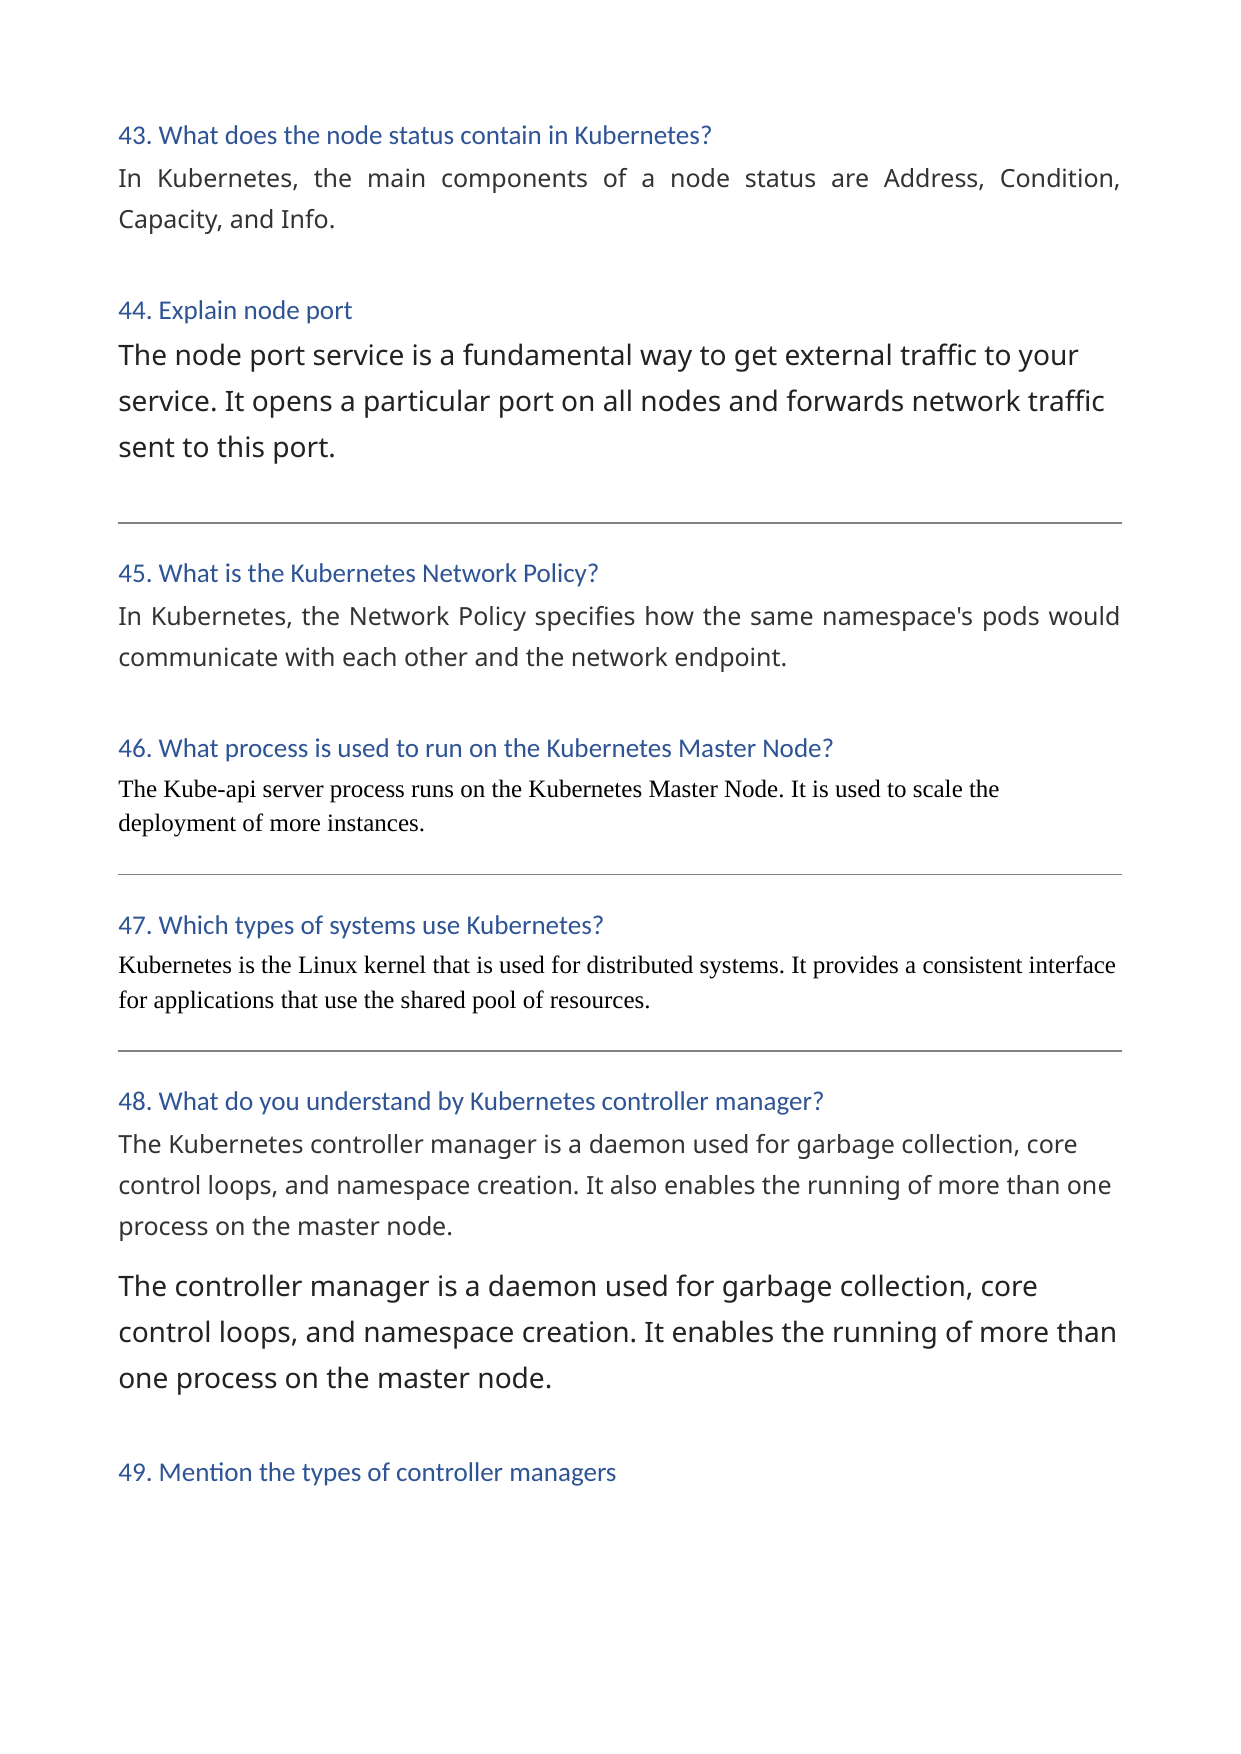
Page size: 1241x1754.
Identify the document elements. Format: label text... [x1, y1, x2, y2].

subtitle 46. What process is used to run on the Kubernetes Master Node? [118, 731, 1122, 764]
text The node port service is a fundamental way to get external traffic to your service. It opens a particular port on all nodes and forwards network traffic sent to this port. [118, 336, 1122, 466]
subtitle 43. What does the node status contain in Kubernetes? [118, 118, 1122, 151]
text In Kubernetes, the main components of a node status are Address, Condition, Capacity, and Info. [118, 161, 1122, 236]
text In Kubernetes, the Network Policy specifies how the same namespace's pods would communicate with each other and the network endpoint. [118, 599, 1122, 674]
text The Kube-api server process runs on the Kubernetes Master Node. It is used to scale the deployment of more instances. [118, 774, 1122, 837]
text The controller manager is a daemon used for garbage collection, core control loops, and namespace creation. It enables the running of more than one process on the master node. [118, 1266, 1122, 1396]
subtitle 49. Mention the types of controller managers [118, 1455, 1122, 1488]
subtitle 47. Which types of systems use Kubernetes? [118, 908, 1122, 941]
subtitle 45. What is the Kubernetes Network Policy? [118, 556, 1122, 589]
subtitle 48. What do you understand by Kubernetes controller manager? [118, 1084, 1122, 1117]
text Kubernetes is the Linux kernel that is used for distributed systems. It provides a consistent interface for applications that use the shared pool of resources. [118, 950, 1122, 1014]
text The Kubernetes controller manager is a daemon used for garbage collection, core control loops, and namespace creation. It also enables the running of more than one process on the master node. [118, 1127, 1122, 1243]
subtitle 44. Explain node port [118, 293, 1122, 326]
